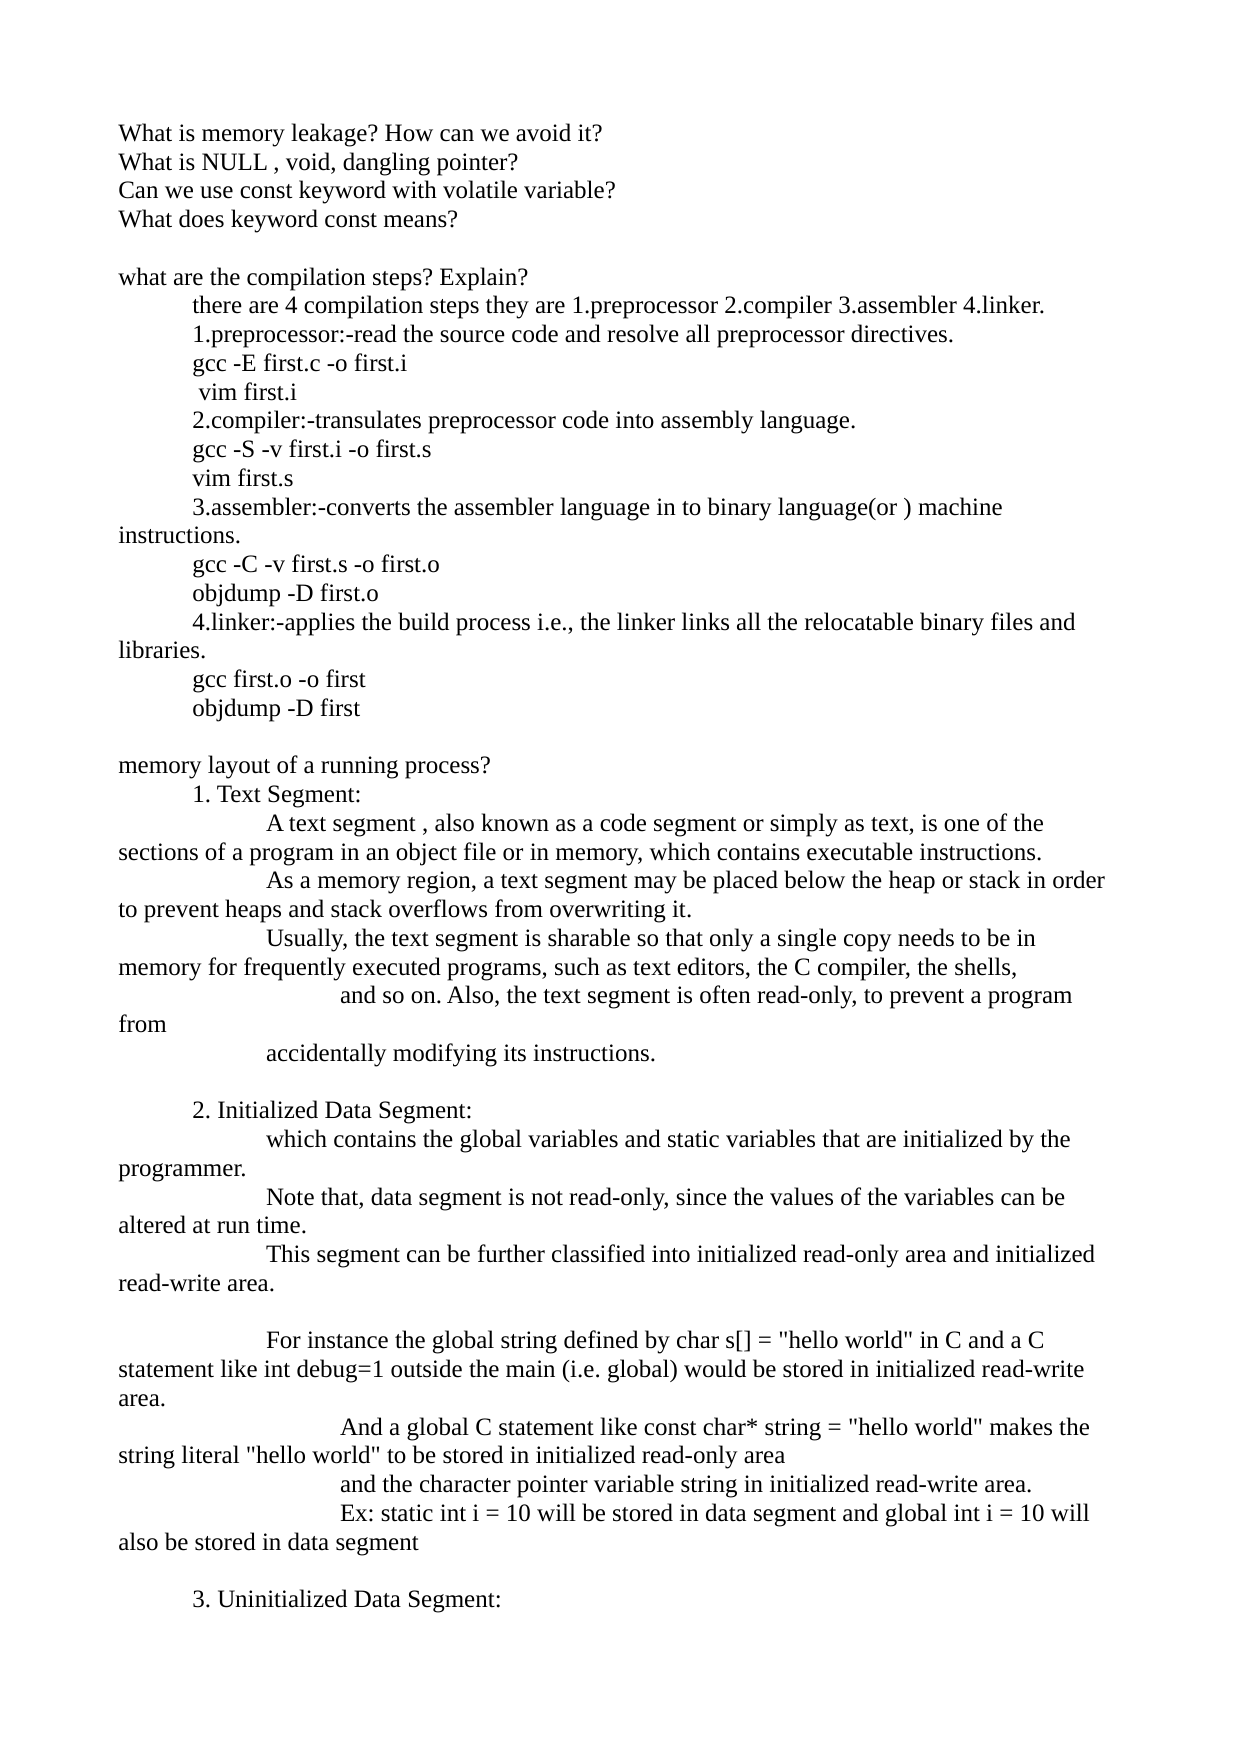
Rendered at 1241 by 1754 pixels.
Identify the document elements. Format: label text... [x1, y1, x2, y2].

text 1. Text Segment: [118, 779, 1122, 808]
text gcc -C -v first.s -o first.o [118, 549, 1122, 578]
text Usually, the text segment is sharable so that only a single copy needs to be in memory for frequently executed programs, such as text editors, the C compiler, the shells, [118, 923, 1122, 981]
text 4.linker:-applies the build process i.e., the linker links all the relocatable binary files and libraries. [118, 607, 1122, 664]
text What does keyword const means? [118, 204, 1122, 233]
text As a memory region, a text segment may be placed below the heap or stack in order to prevent heaps and stack overflows from overwriting it. [118, 866, 1122, 923]
text Can we use const keyword with volatile variable? [118, 176, 1122, 204]
text 2. Initialized Data Segment: [118, 1096, 1122, 1124]
text there are 4 compilation steps they are 1.preprocessor 2.compiler 3.assembler 4.linker. [118, 291, 1122, 319]
text vim first.i [118, 377, 1122, 406]
text 1.preprocessor:-read the source code and resolve all preprocessor directives. [118, 319, 1122, 348]
text accidentally modifying its instructions. [118, 1038, 1122, 1067]
text gcc -E first.c -o first.i [118, 348, 1122, 377]
text Note that, data segment is not read-only, since the values of the variables can be altered at run time. [118, 1182, 1122, 1239]
text What is NULL , void, dangling pointer? [118, 147, 1122, 176]
text objdump -D first [118, 693, 1122, 722]
text which contains the global variables and static variables that are initialized by the programmer. [118, 1124, 1122, 1182]
text This segment can be further classified into initialized read-only area and initialized read-write area. [118, 1239, 1122, 1297]
text For instance the global string defined by char s[] = "hello world" in C and a C statement like int debug=1 outside the main (i.e. global) would be stored in initialized read-write area. [118, 1326, 1122, 1412]
text A text segment , also known as a code segment or simply as text, is one of the sections of a program in an object file or in memory, which contains executable instructions. [118, 808, 1122, 866]
text gcc -S -v first.i -o first.s [118, 434, 1122, 463]
text 3. Uninitialized Data Segment: [118, 1584, 1122, 1613]
text gcc first.o -o first [118, 664, 1122, 693]
text And a global C statement like const char* string = "hello world" makes the string literal "hello world" to be stored in initialized read-only area [118, 1412, 1122, 1469]
text What is memory leakage? How can we avoid it? [118, 118, 1122, 147]
text what are the compilation steps? Explain? [118, 262, 1122, 291]
text 3.assembler:-converts the assembler language in to binary language(or ) machine instructions. [118, 492, 1122, 549]
text memory layout of a running process? [118, 751, 1122, 779]
text 2.compiler:-transulates preprocessor code into assembly language. [118, 406, 1122, 434]
text Ex: static int i = 10 will be stored in data segment and global int i = 10 will also be stored in data segment [118, 1498, 1122, 1556]
text objdump -D first.o [118, 578, 1122, 607]
text vim first.s [118, 463, 1122, 492]
text and the character pointer variable string in initialized read-write area. [118, 1469, 1122, 1498]
text and so on. Also, the text segment is often read-only, to prevent a program from [118, 981, 1122, 1038]
